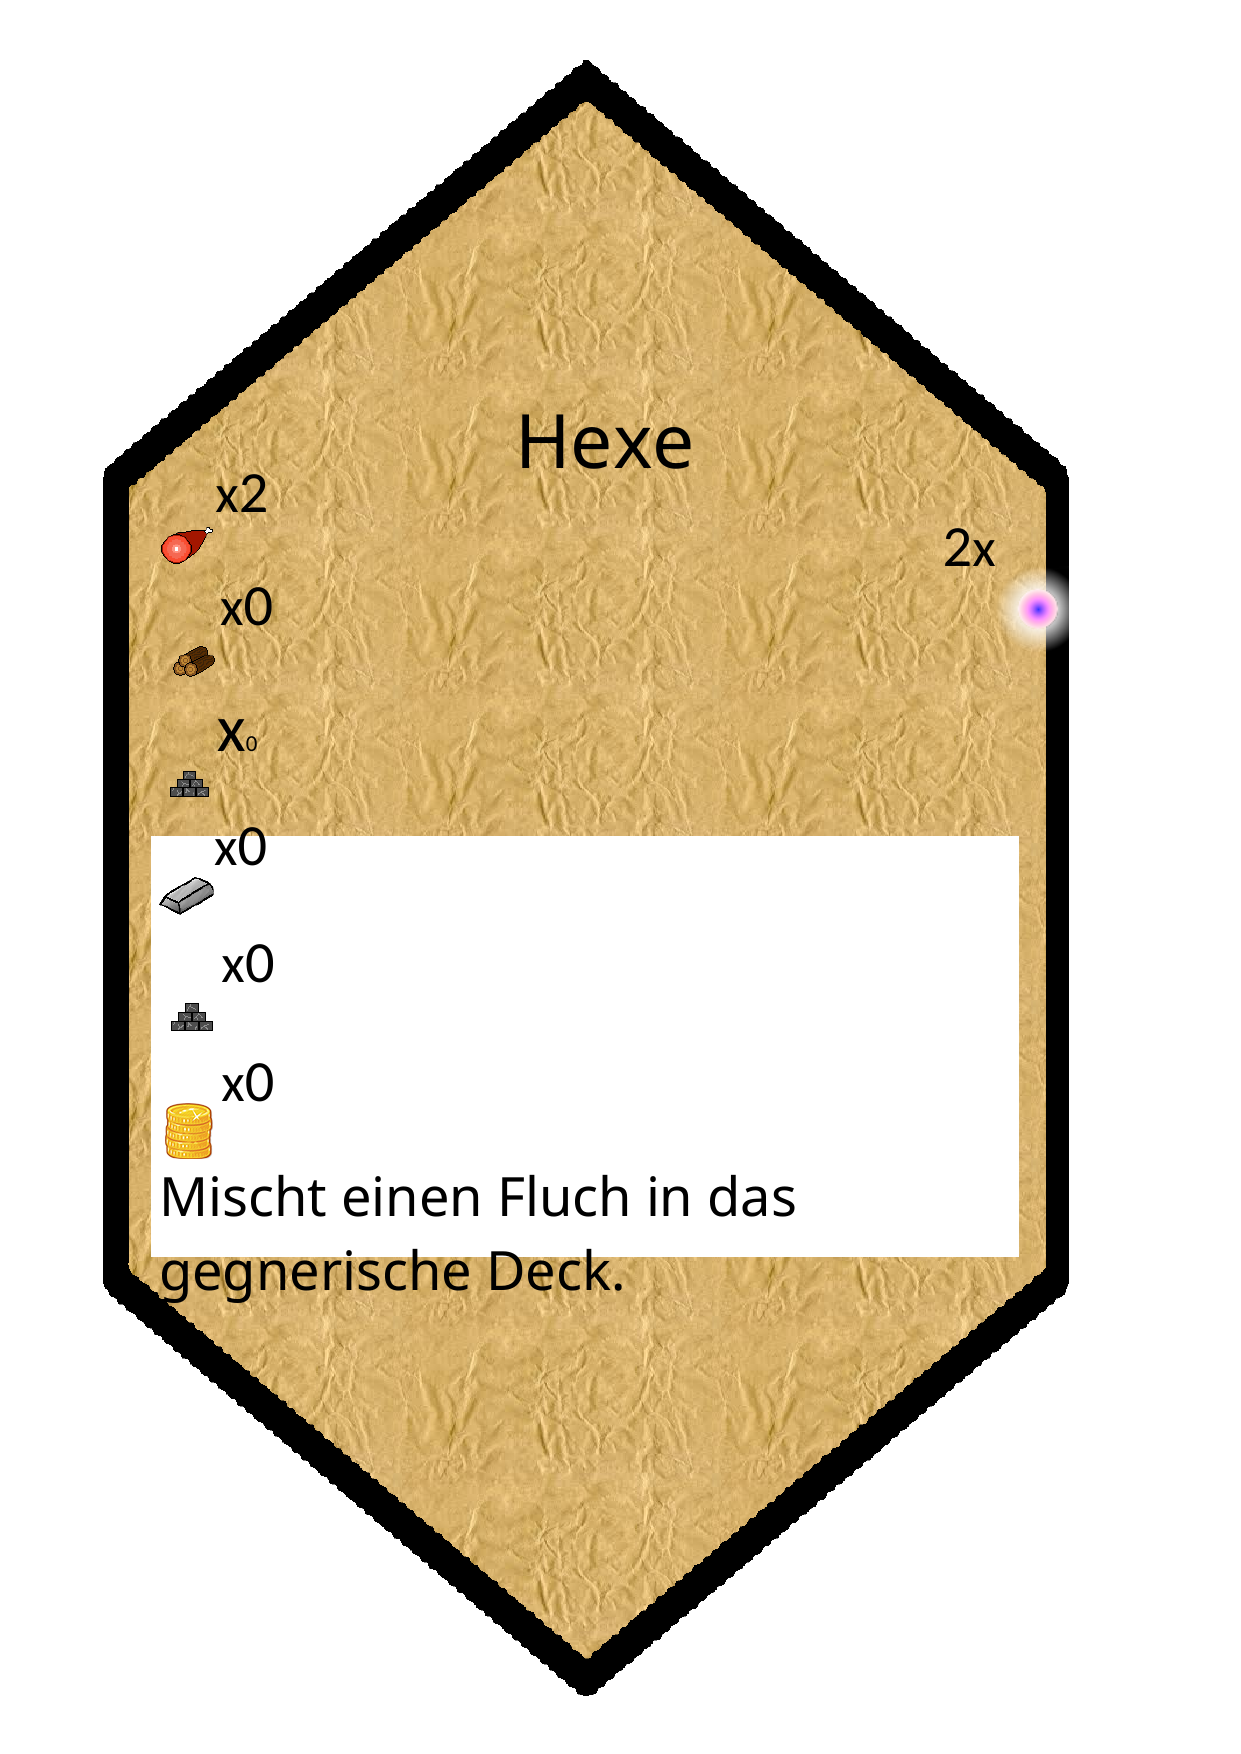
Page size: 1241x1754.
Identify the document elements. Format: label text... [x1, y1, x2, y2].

table_header x2x0 x0 [148, 286, 295, 432]
table_header Hexe [856, 286, 915, 340]
table_header 2x [915, 286, 1092, 1159]
table_cell Mischt einen Fluch in das gegnerische Deck. [148, 1328, 469, 1601]
table_header Hexe [295, 286, 317, 307]
table_cell Mischt einen Fluch in das gegnerische Deck. [704, 1159, 1092, 1601]
